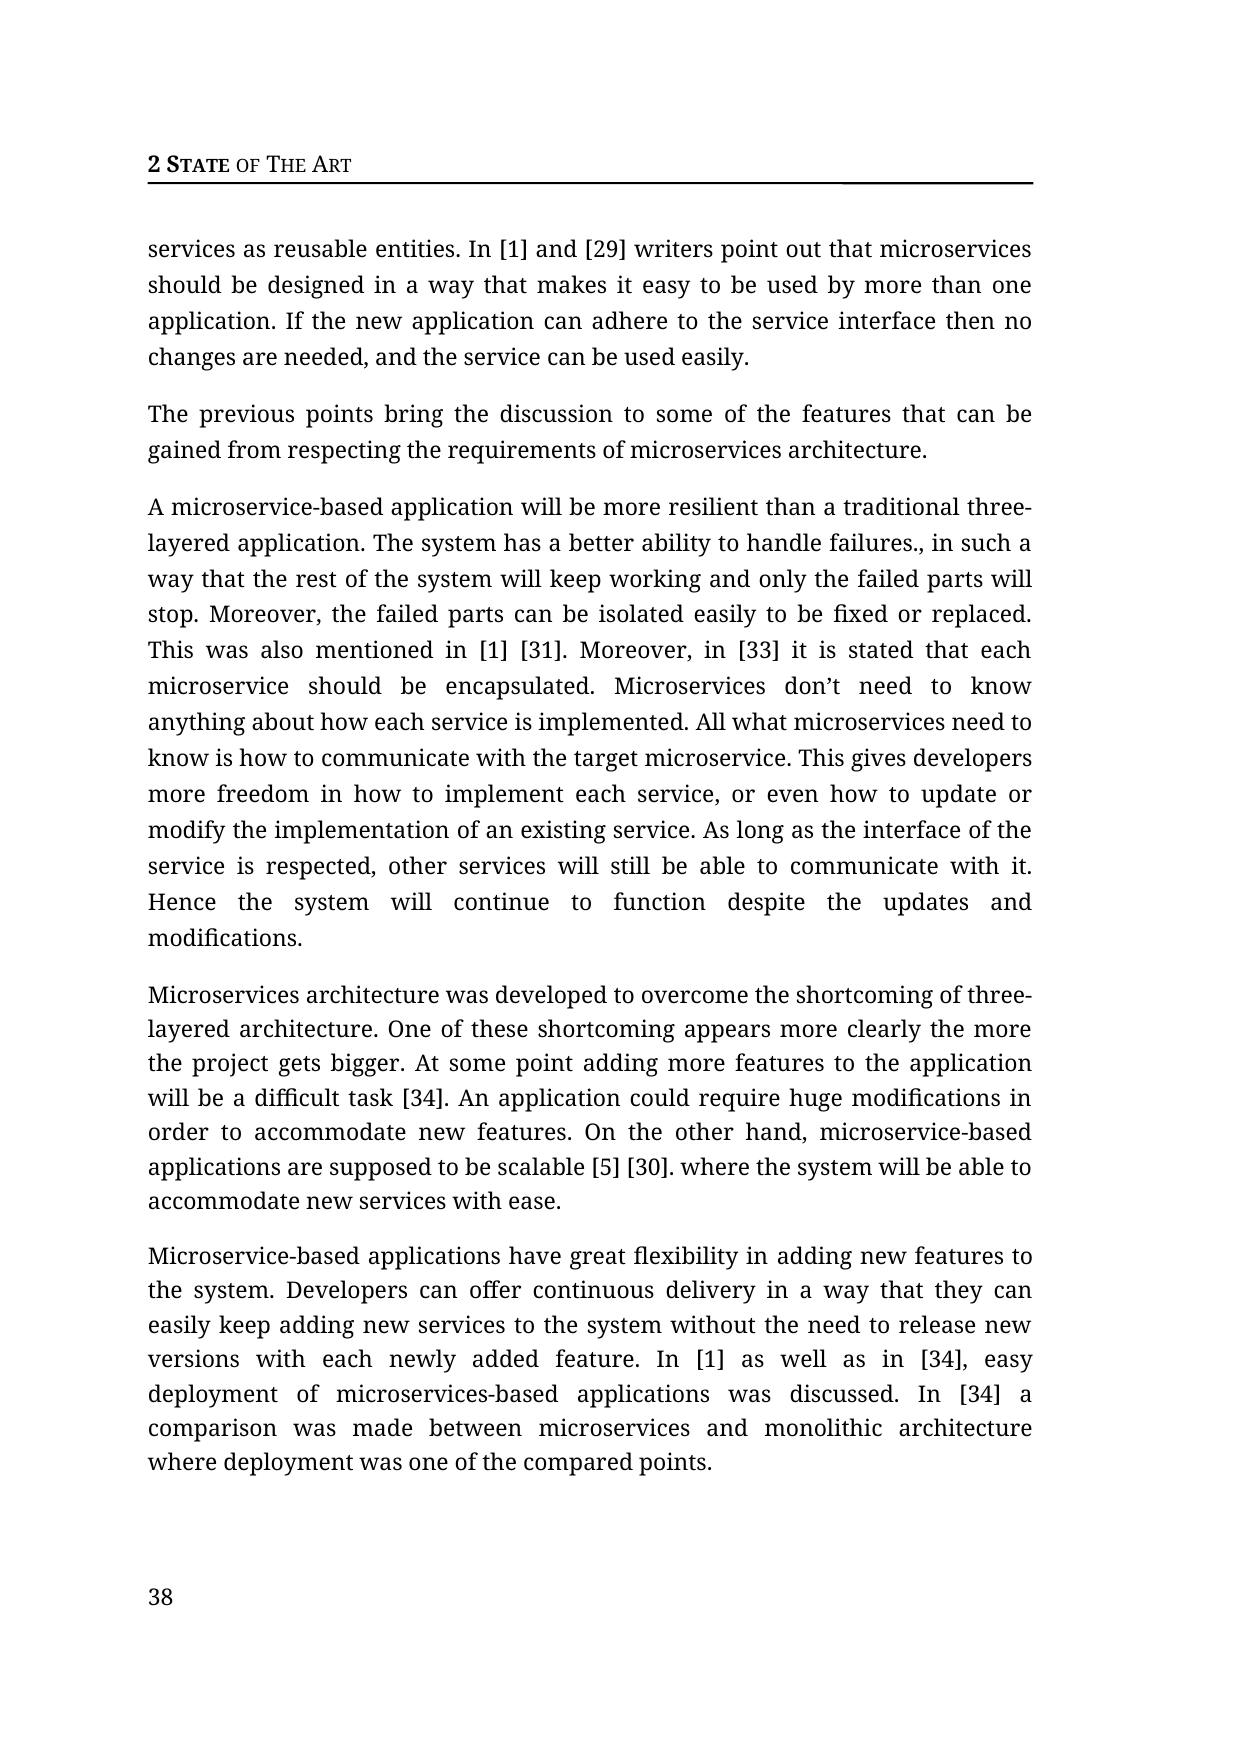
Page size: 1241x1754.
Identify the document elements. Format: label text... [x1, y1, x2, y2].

text The previous points bring the discussion to some of the features that can be gained from respecting the requirements of microservices architecture. [148, 398, 1033, 465]
text A microservice-based application will be more resilient than a traditional three-layered application. The system has a better ability to handle failures., in such a way that the rest of the system will keep working and only the failed parts will stop. Moreover, the failed parts can be isolated easily to be fixed or replaced. This was also mentioned in [1] [31]. Moreover, in [33] it is stated that each microservice should be encapsulated. Microservices don’t need to know anything about how each service is implemented. All what microservices need to know is how to communicate with the target microservice. This gives developers more freedom in how to implement each service, or even how to update or modify the implementation of an existing service. As long as the interface of the service is respected, other services will still be able to communicate with it. Hence the system will continue to function despite the updates and modifications. [148, 491, 1033, 953]
text Microservice-based applications have great flexibility in adding new features to the system. Developers can offer continuous delivery in a way that they can easily keep adding new services to the system without the need to release new versions with each newly added feature. In [1] as well as in [34], easy deployment of microservices-based applications was discussed. In [34] a comparison was made between microservices and monolithic architecture where deployment was one of the compared points. [148, 1240, 1033, 1478]
text Microservices architecture was developed to overcome the shortcoming of three-layered architecture. One of these shortcoming appears more clearly the more the project gets bigger. At some point adding more features to the application will be a difficult task [34]. An application could require huge modifications in order to accommodate new features. On the other hand, microservice-based applications are supposed to be scalable [5] [30]. where the system will be able to accommodate new services with ease. [148, 979, 1033, 1216]
text services as reusable entities. In [1] and [29] writers point out that microservices should be designed in a way that makes it easy to be used by more than one application. If the new application can adhere to the service interface then no changes are needed, and the service can be used easily. [148, 233, 1033, 372]
